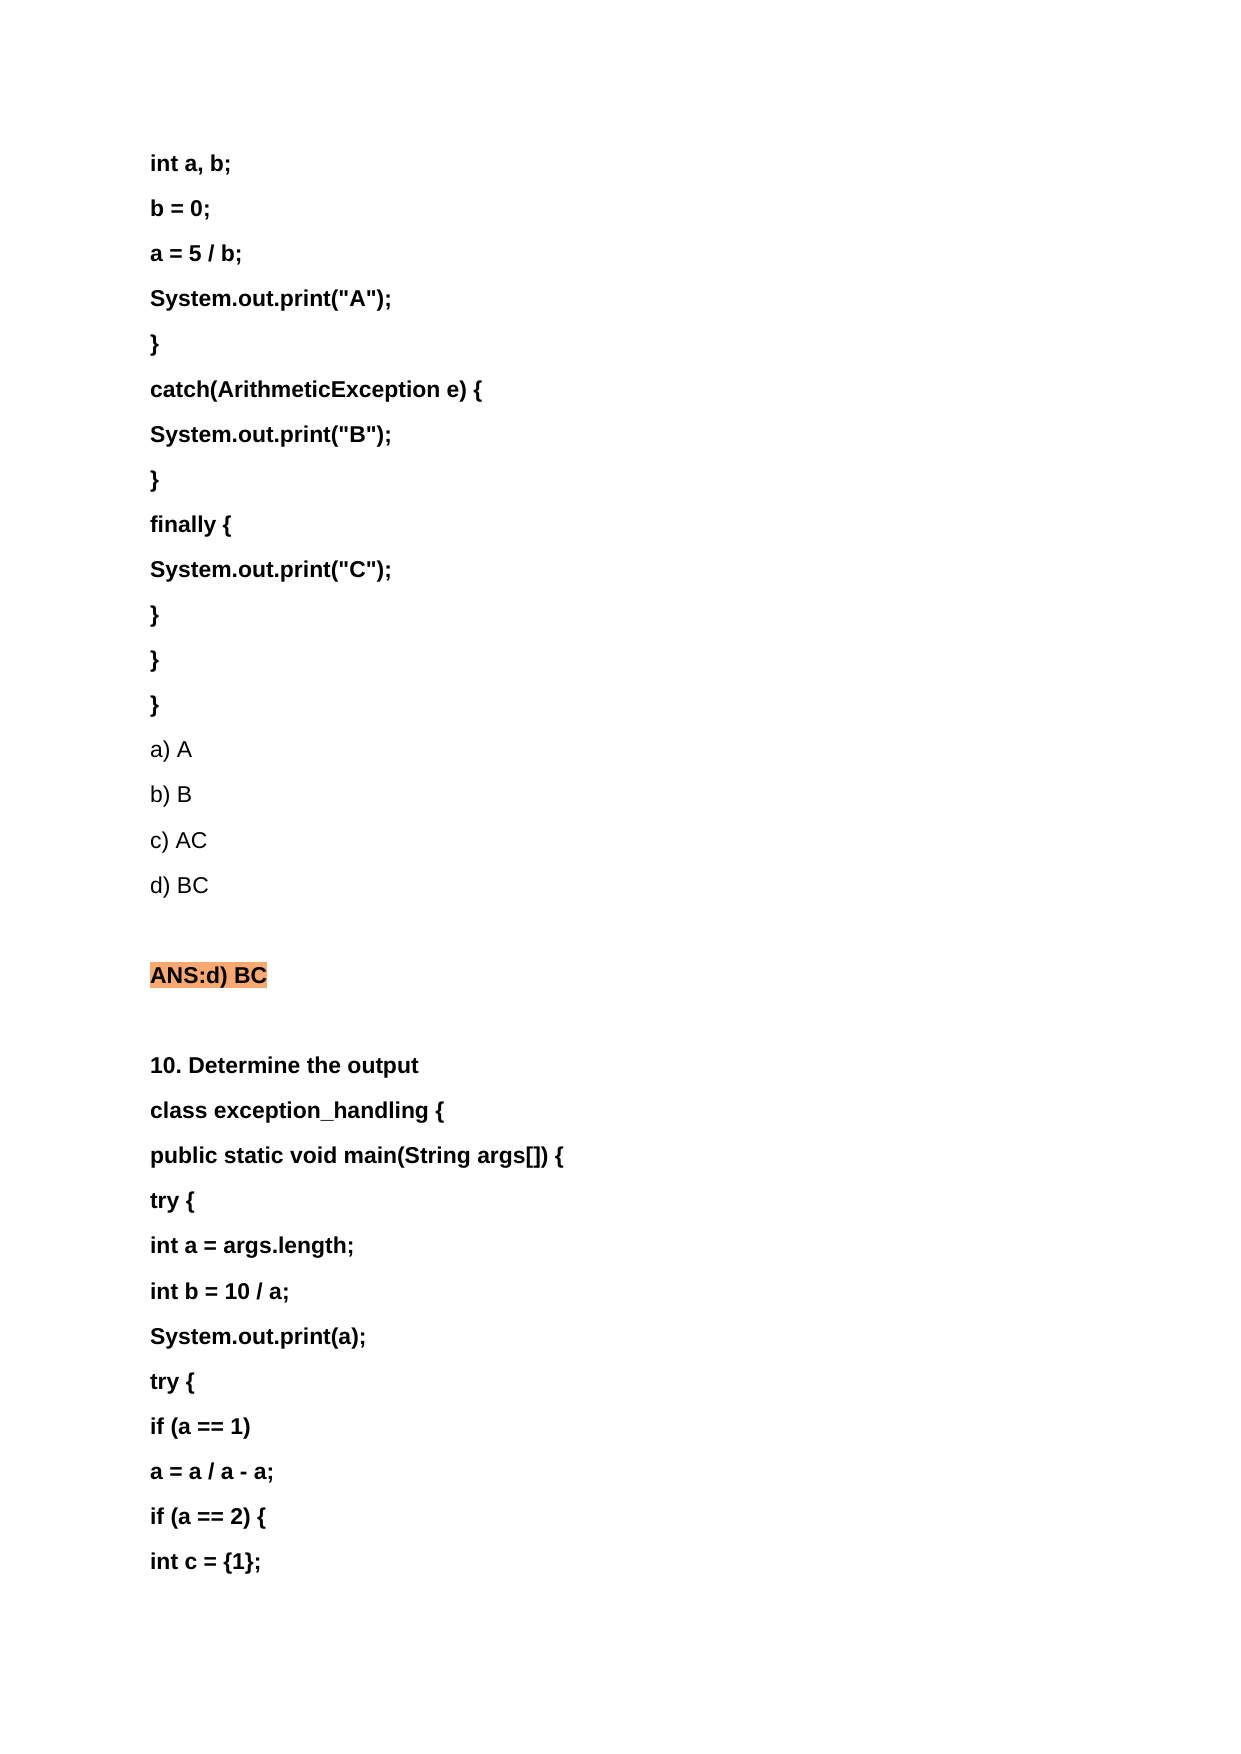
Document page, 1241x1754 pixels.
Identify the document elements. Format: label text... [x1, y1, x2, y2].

text b) B [150, 781, 1090, 808]
text a = 5 / b; [150, 240, 1090, 267]
text try { [150, 1187, 1090, 1214]
text System.out.print("B"); [150, 421, 1090, 447]
text c) AC [150, 827, 1090, 853]
text } [150, 601, 1090, 627]
text System.out.print("A"); [150, 285, 1090, 312]
text } [150, 330, 1090, 357]
text try { [150, 1368, 1090, 1394]
text b = 0; [150, 195, 1090, 221]
text if (a == 1) [150, 1413, 1090, 1439]
text public static void main(String args[]) { [150, 1142, 1090, 1169]
text 10. Determine the output [150, 1052, 1090, 1078]
text if (a == 2) { [150, 1503, 1090, 1529]
text int c = {1}; [150, 1548, 1090, 1574]
text System.out.print("C"); [150, 556, 1090, 582]
text d) BC [150, 872, 1090, 898]
text } [150, 466, 1090, 492]
text int b = 10 / a; [150, 1278, 1090, 1304]
text } [150, 646, 1090, 672]
text } [150, 691, 1090, 718]
text finally { [150, 511, 1090, 537]
text System.out.print(a); [150, 1323, 1090, 1349]
text class exception_handling { [150, 1097, 1090, 1123]
text ANS:d) BC [150, 962, 1090, 988]
text a) A [150, 736, 1090, 763]
text catch(ArithmeticException e) { [150, 376, 1090, 402]
text int a = args.length; [150, 1232, 1090, 1259]
text a = a / a - a; [150, 1458, 1090, 1484]
text int a, b; [150, 150, 1090, 176]
